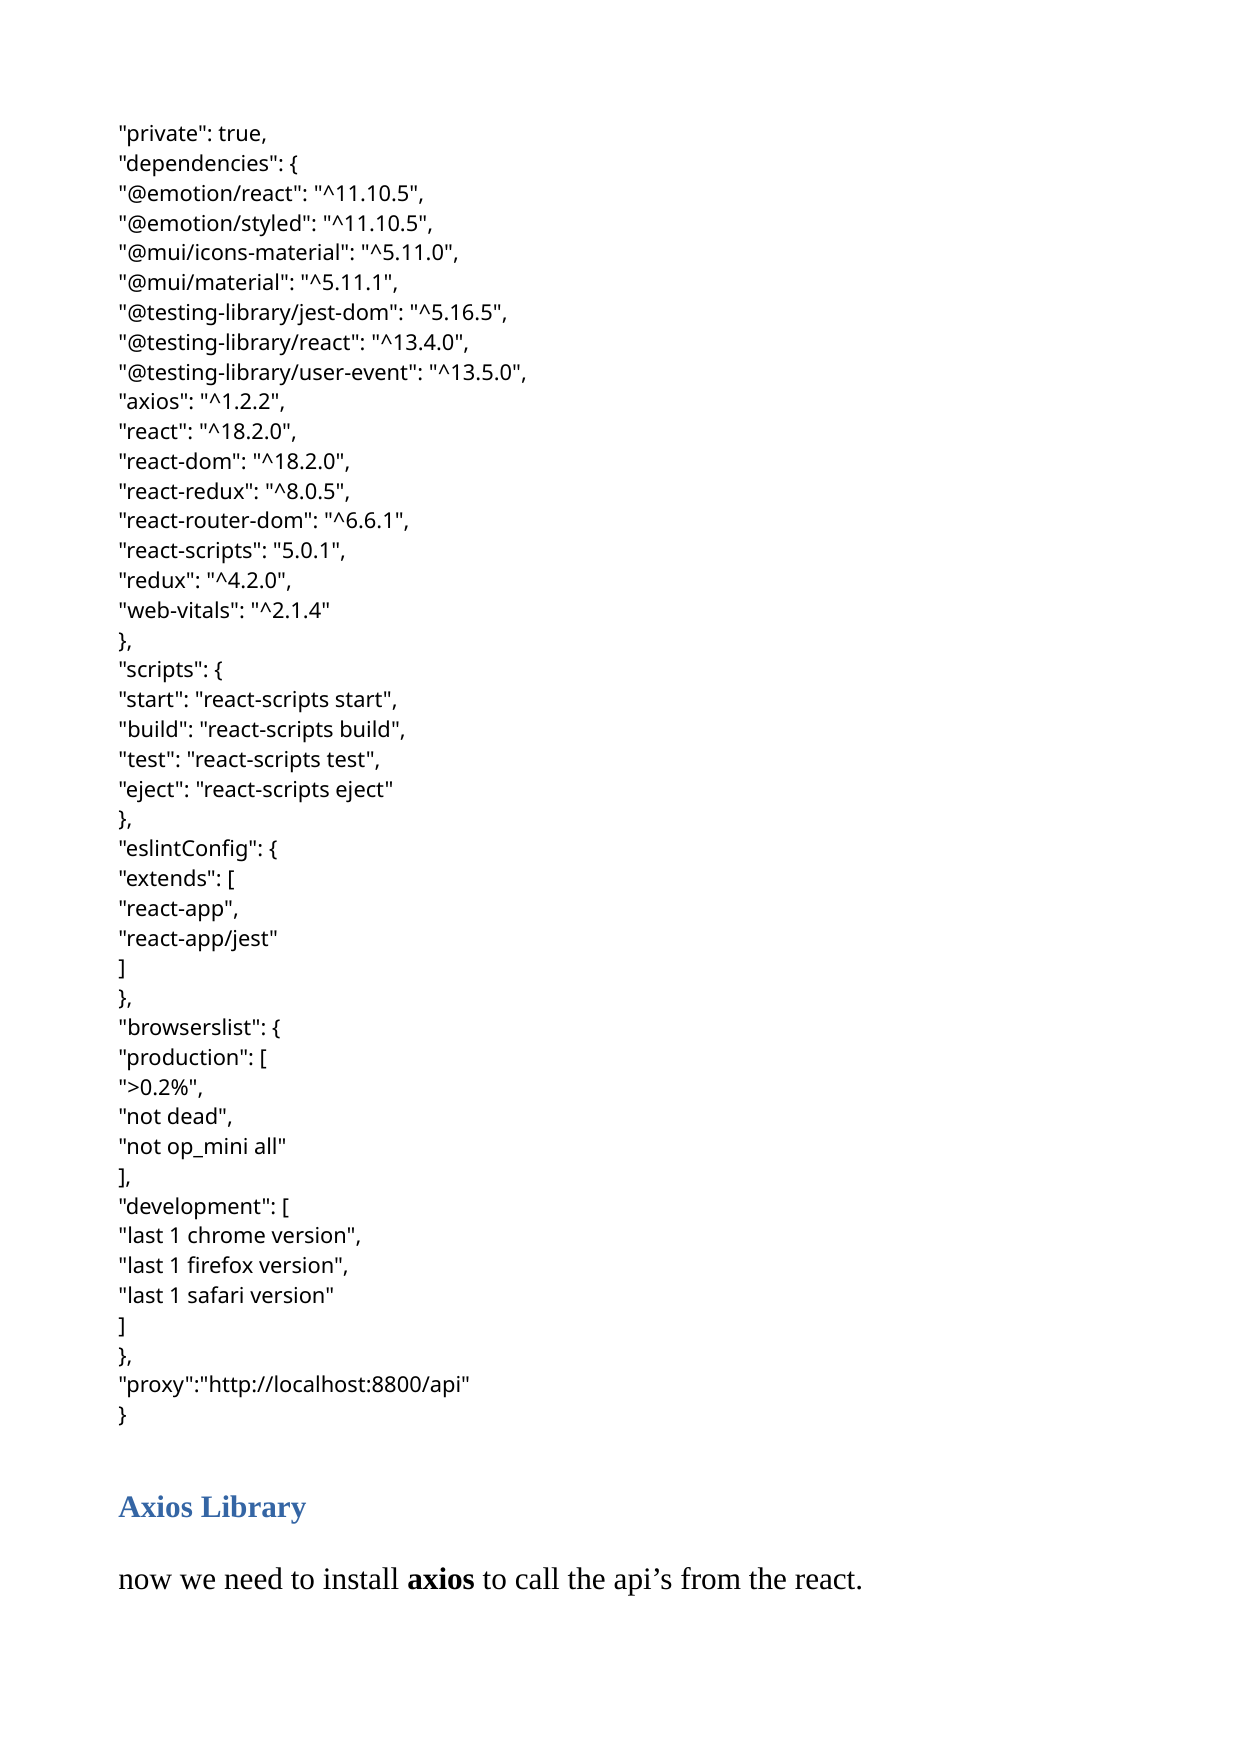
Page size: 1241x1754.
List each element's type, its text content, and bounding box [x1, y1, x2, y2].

text "start": "react-scripts start", [118, 684, 1122, 714]
text "test": "react-scripts test", [118, 744, 1122, 773]
text }, [118, 1339, 1122, 1369]
text "web-vitals": "^2.1.4" [118, 595, 1122, 624]
text }, [118, 803, 1122, 833]
text ">0.2%", [118, 1071, 1122, 1101]
text "react-scripts": "5.0.1", [118, 535, 1122, 565]
text "react-redux": "^8.0.5", [118, 476, 1122, 505]
text "last 1 safari version" [118, 1280, 1122, 1310]
text "development": [ [118, 1191, 1122, 1220]
text "react-router-dom": "^6.6.1", [118, 505, 1122, 535]
text "not dead", [118, 1101, 1122, 1131]
text "production": [ [118, 1042, 1122, 1071]
text }, [118, 982, 1122, 1012]
text "@mui/icons-material": "^5.11.0", [118, 237, 1122, 267]
text "dependencies": { [118, 148, 1122, 178]
text ] [118, 1310, 1122, 1339]
text "eslintConfig": { [118, 833, 1122, 863]
text "@testing-library/user-event": "^13.5.0", [118, 356, 1122, 386]
text "eject": "react-scripts eject" [118, 773, 1122, 803]
text "@mui/material": "^5.11.1", [118, 267, 1122, 297]
text "last 1 chrome version", [118, 1220, 1122, 1250]
text "not op_mini all" [118, 1131, 1122, 1161]
text "scripts": { [118, 654, 1122, 684]
text "react-dom": "^18.2.0", [118, 446, 1122, 476]
text Axios Library [118, 1488, 1122, 1524]
text "redux": "^4.2.0", [118, 565, 1122, 595]
text now we need to install axios to call the api’s from the react. [118, 1560, 1122, 1596]
text "proxy":"http://localhost:8800/api" [118, 1369, 1122, 1399]
text "private": true, [118, 118, 1122, 148]
text ], [118, 1161, 1122, 1191]
text "react-app/jest" [118, 922, 1122, 952]
text "axios": "^1.2.2", [118, 386, 1122, 416]
text }, [118, 624, 1122, 654]
text "@emotion/react": "^11.10.5", [118, 178, 1122, 207]
text "browserslist": { [118, 1012, 1122, 1042]
text "react-app", [118, 893, 1122, 922]
text "@testing-library/react": "^13.4.0", [118, 327, 1122, 356]
text "react": "^18.2.0", [118, 416, 1122, 446]
text "build": "react-scripts build", [118, 714, 1122, 744]
text "last 1 firefox version", [118, 1250, 1122, 1280]
text } [118, 1399, 1122, 1429]
text "@testing-library/jest-dom": "^5.16.5", [118, 297, 1122, 327]
text "@emotion/styled": "^11.10.5", [118, 207, 1122, 237]
text "extends": [ [118, 863, 1122, 893]
text ] [118, 952, 1122, 982]
